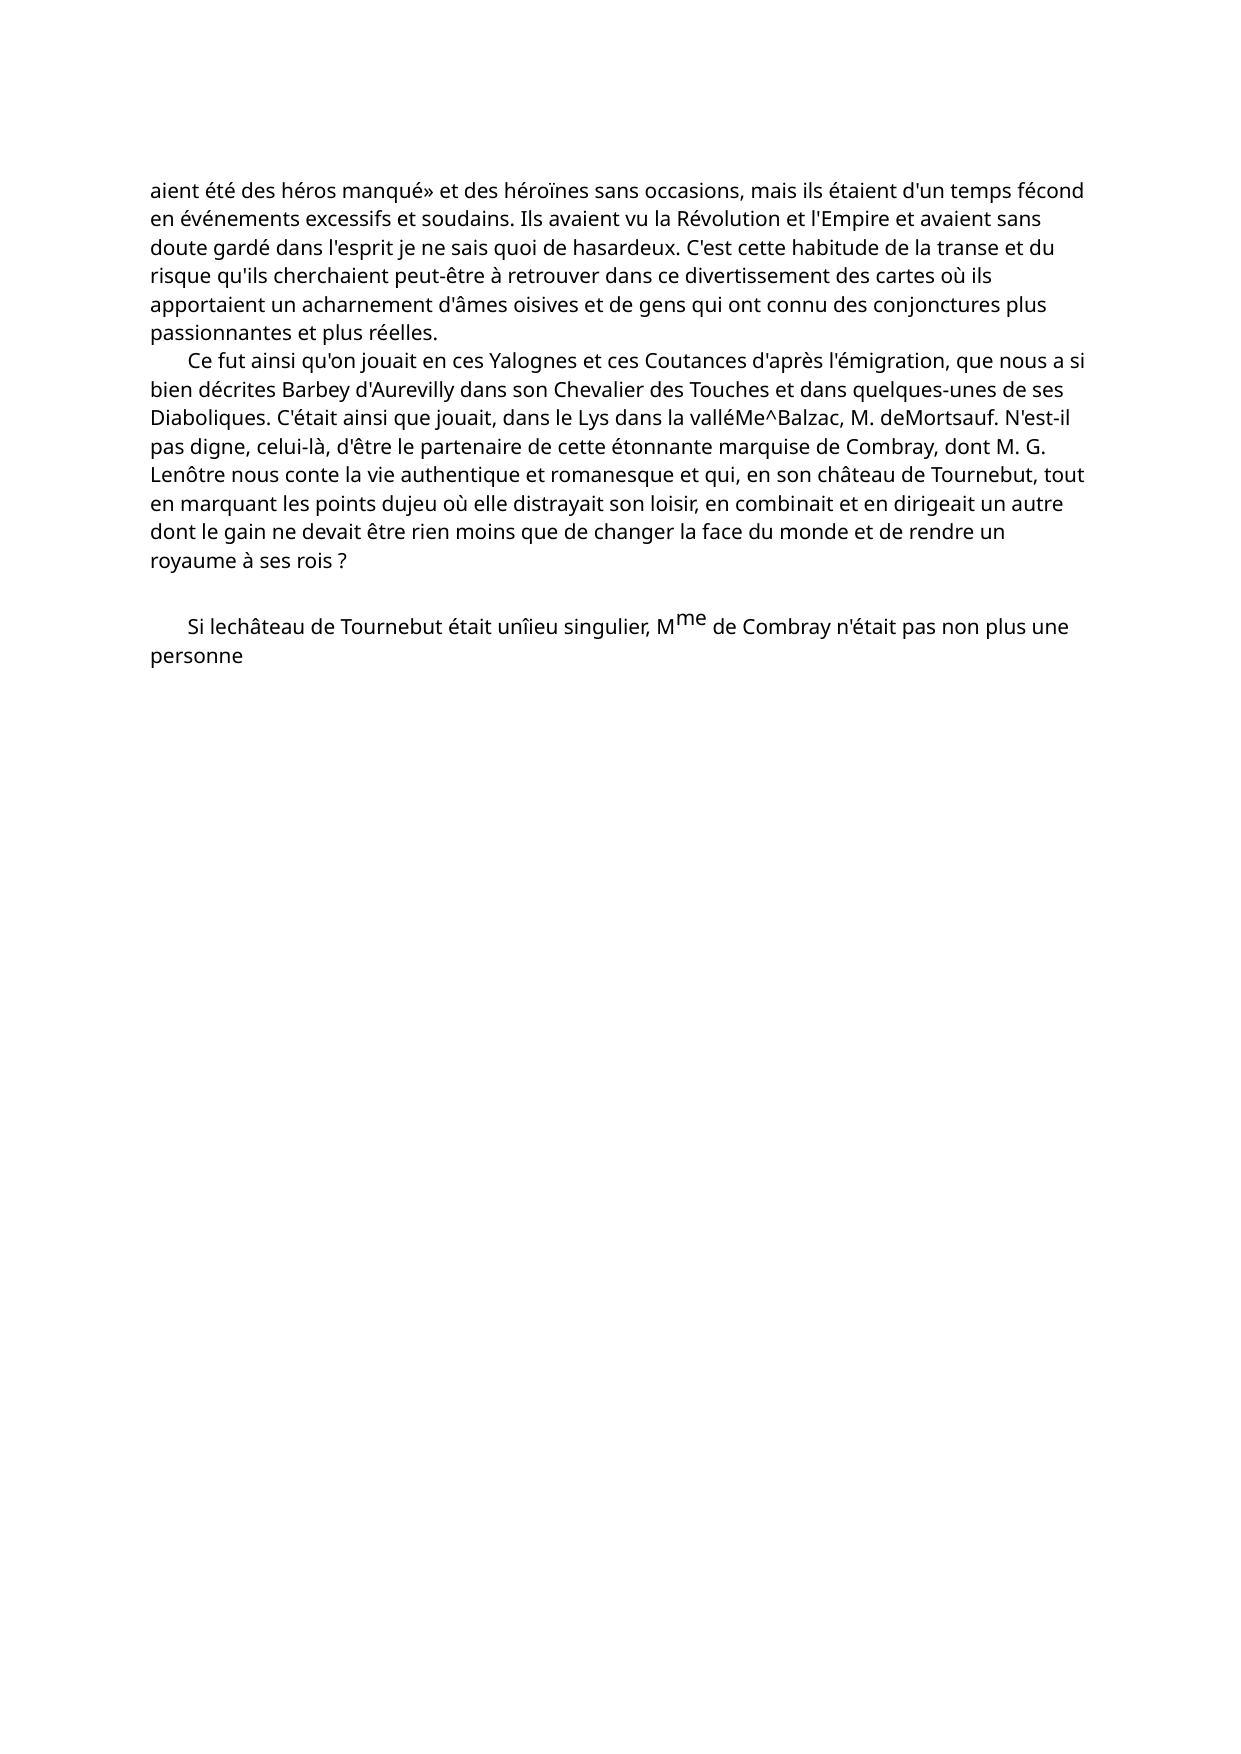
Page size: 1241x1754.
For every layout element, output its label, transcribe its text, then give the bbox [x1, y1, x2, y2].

text Si lechâteau de Tournebut était unîieu singulier, Mme de Combray n'était pas non plus une personne [150, 603, 1090, 669]
text aient été des héros manqué» et des héroïnes sans occasions, mais ils étaient d'un temps fécond en événements excessifs et soudains. Ils avaient vu la Révolution et l'Empire et avaient sans doute gardé dans l'esprit je ne sais quoi de hasardeux. C'est cette habitude de la transe et du risque qu'ils cher­chaient peut-être à retrouver dans ce divertissement des cartes où ils apportaient un acharnement d'âmes oisives et de gens qui ont connu des con­jonctures plus passionnantes et plus réelles. [150, 176, 1090, 347]
text Ce fut ainsi qu'on jouait en ces Yalognes et ces Coutances d'après l'émigration, que nous a si bien décrites Barbey d'Aurevilly dans son Chevalier des Touches et dans quelques-unes de ses Diabo­liques. C'était ainsi que jouait, dans le Lys dans la valléMe^Balzac, M. deMortsauf. N'est-il pas digne, celui-là, d'être le partenaire de cette étonnante marquise de Combray, dont M. G. Lenôtre nous conte la vie authentique et romanesque et qui, en son château de Tournebut, tout en marquant les points dujeu où elle distrayait son loisir, en combi­nait et en dirigeait un autre dont le gain ne devait être rien moins que de changer la face du monde et de rendre un royaume à ses rois ? [150, 347, 1090, 574]
